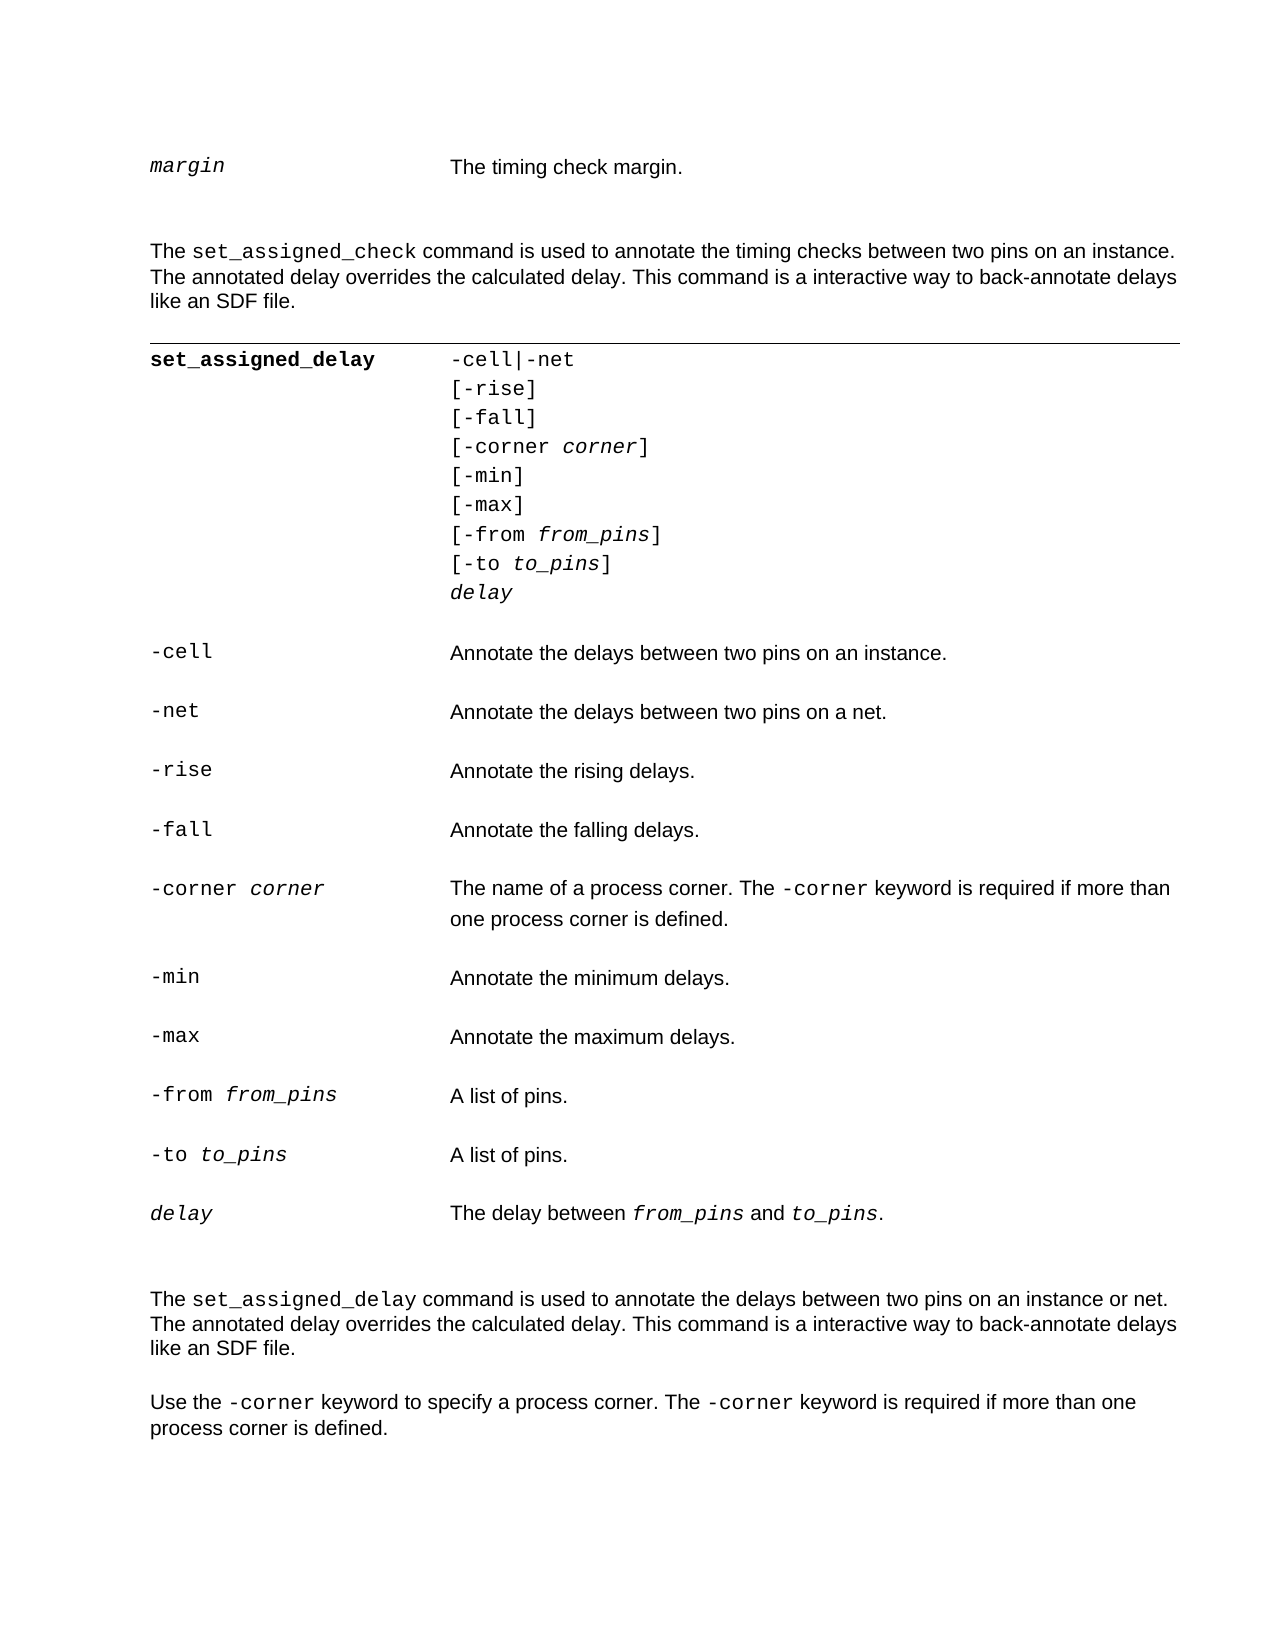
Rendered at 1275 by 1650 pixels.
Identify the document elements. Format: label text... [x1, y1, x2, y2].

table_cell Annotate the falling delays. [450, 813, 1180, 872]
text The set_assigned_check command is used to annotate the timing checks between two pins on an instance. The annotated delay overrides the calculated delay. This command is a interactive way to back-annotate delays like an SDF file. [150, 239, 1180, 313]
text The set_assigned_delay command is used to annotate the delays between two pins on an instance or net. The annotated delay overrides the calculated delay. This command is a interactive way to back-annotate delays like an SDF file. [150, 1286, 1180, 1360]
table_cell Annotate the delays between two pins on a net. [450, 695, 1180, 754]
table_cell -fall [150, 813, 450, 872]
table_cell -cell [150, 636, 450, 695]
table_cell -net [150, 695, 450, 754]
table_cell Annotate the delays between two pins on an instance. [450, 636, 1180, 695]
table_cell The delay between from_pins and to_pins. [450, 1197, 1180, 1256]
table_cell margin [150, 150, 450, 209]
table_cell -min [150, 961, 450, 1020]
table_cell Annotate the maximum delays. [450, 1020, 1180, 1079]
table_cell -corner corner [150, 872, 450, 961]
table_cell -to to_pins [150, 1138, 450, 1197]
table_cell A list of pins. [450, 1079, 1180, 1138]
table_cell Annotate the rising delays. [450, 754, 1180, 813]
table_cell -from from_pins [150, 1079, 450, 1138]
table_header set_assigned_delay [150, 344, 450, 636]
table_cell -max [150, 1020, 450, 1079]
table_cell Annotate the minimum delays. [450, 961, 1180, 1020]
table_cell A list of pins. [450, 1138, 1180, 1197]
table_header -cell|-net [-rise] [-fall] [-corner corner] [-min] [-max] [-from from_pins] [-to to_pins] delay [450, 344, 1180, 636]
table_cell The timing check margin. [450, 150, 1180, 209]
table_cell delay [150, 1197, 450, 1256]
table_cell The name of a process corner. The -corner keyword is required if more than one process corner is defined. [450, 872, 1180, 961]
table_cell -rise [150, 754, 450, 813]
text Use the -corner keyword to specify a process corner. The -corner keyword is required if more than one process corner is defined. [150, 1390, 1180, 1440]
